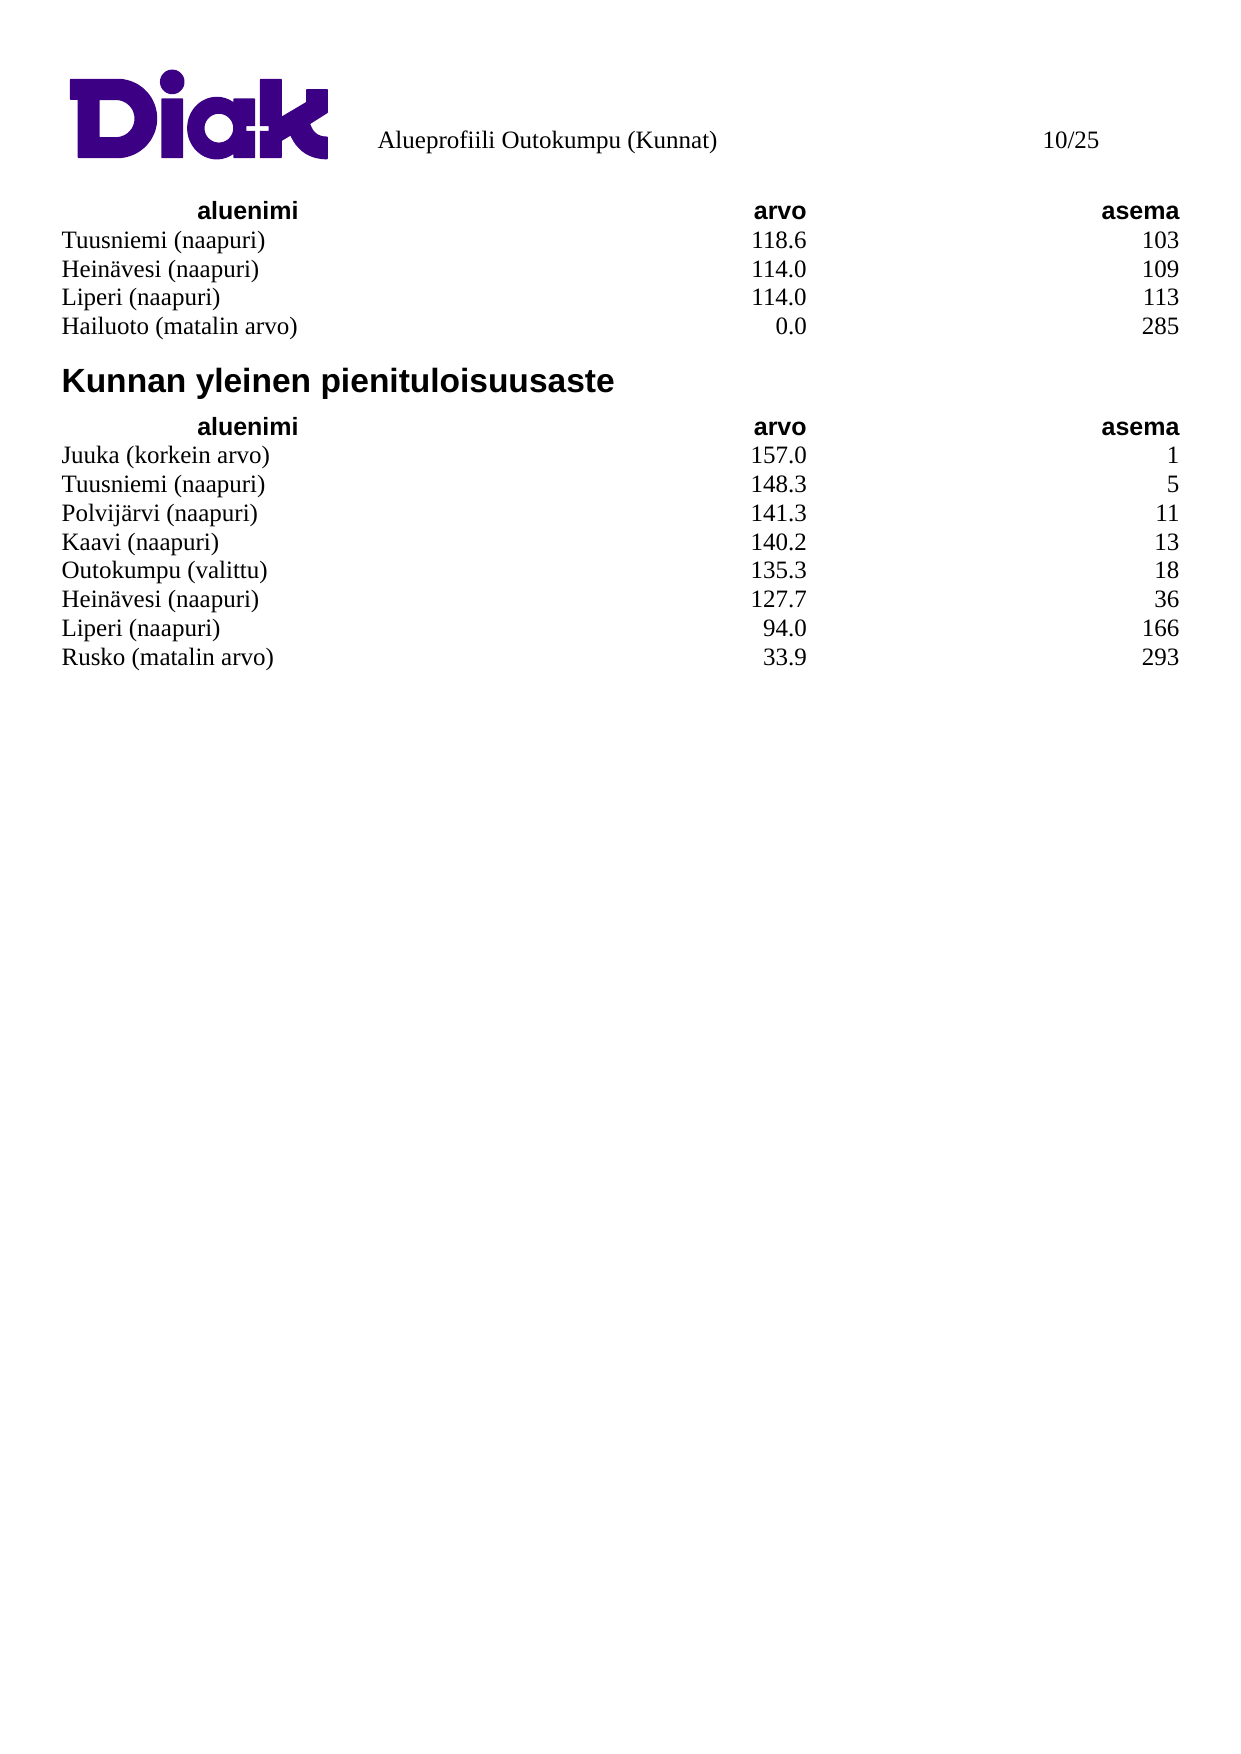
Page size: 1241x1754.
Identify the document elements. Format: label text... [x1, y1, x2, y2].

table_cell 293 [806, 642, 1179, 671]
table_cell 36 [806, 584, 1179, 613]
table_header asema [806, 196, 1179, 225]
table_cell 285 [806, 311, 1179, 340]
table_cell Outokumpu (valittu) [61, 556, 434, 584]
table_cell 127.7 [434, 584, 806, 613]
table_cell 135.3 [434, 556, 806, 584]
table_cell Liperi (naapuri) [61, 613, 434, 642]
table_cell 5 [806, 469, 1179, 498]
table_cell Kaavi (naapuri) [61, 527, 434, 556]
table_cell 140.2 [434, 527, 806, 556]
table_cell Heinävesi (naapuri) [61, 584, 434, 613]
table_cell 0.0 [434, 311, 806, 340]
table_cell 13 [806, 527, 1179, 556]
table_cell Tuusniemi (naapuri) [61, 225, 434, 254]
table_cell 103 [806, 225, 1179, 254]
table_cell Tuusniemi (naapuri) [61, 469, 434, 498]
table_header arvo [434, 412, 806, 441]
table_cell 33.9 [434, 642, 806, 671]
table_cell Juuka (korkein arvo) [61, 441, 434, 469]
table_cell 11 [806, 498, 1179, 527]
table_cell 118.6 [434, 225, 806, 254]
table_cell 141.3 [434, 498, 806, 527]
table_cell Polvijärvi (naapuri) [61, 498, 434, 527]
table_cell 166 [806, 613, 1179, 642]
table_cell Hailuoto (matalin arvo) [61, 311, 434, 340]
table_cell 113 [806, 283, 1179, 311]
table_cell 94.0 [434, 613, 806, 642]
table_header asema [806, 412, 1179, 441]
table_header arvo [434, 196, 806, 225]
table_cell 18 [806, 556, 1179, 584]
table_cell 109 [806, 254, 1179, 282]
table_cell Heinävesi (naapuri) [61, 254, 434, 282]
table_cell 114.0 [434, 254, 806, 282]
table_cell 114.0 [434, 283, 806, 311]
table_header aluenimi [61, 196, 434, 225]
table_cell Liperi (naapuri) [61, 283, 434, 311]
table_cell 148.3 [434, 469, 806, 498]
table_header aluenimi [61, 412, 434, 441]
table_cell 157.0 [434, 441, 806, 469]
subtitle Kunnan yleinen pienituloisuusaste [61, 361, 1179, 399]
table_cell Rusko (matalin arvo) [61, 642, 434, 671]
table_cell 1 [806, 441, 1179, 469]
